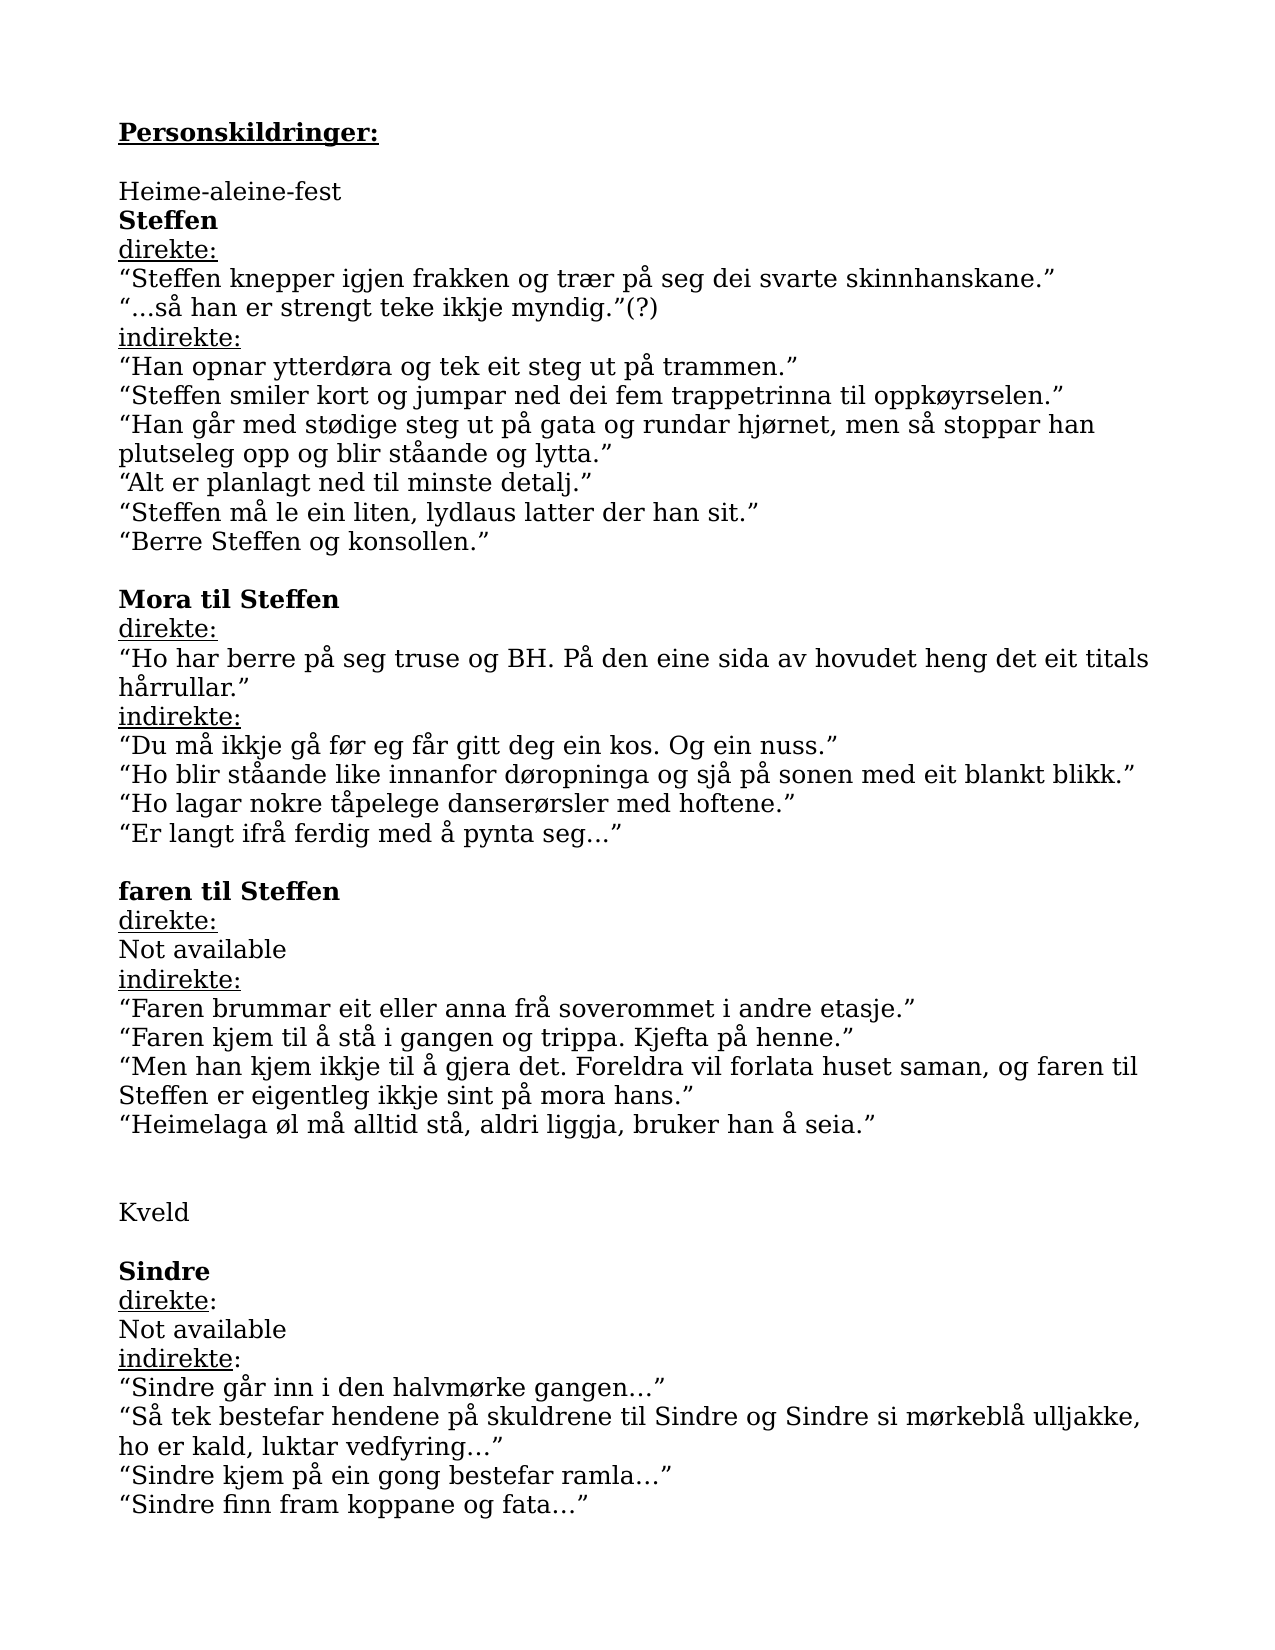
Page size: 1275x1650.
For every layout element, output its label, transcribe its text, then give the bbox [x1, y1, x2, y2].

text “Ho lagar nokre tåpelege danserørsler med hoftene.” [118, 789, 1157, 819]
text Kveld [118, 1198, 1157, 1227]
text “Sindre kjem på ein gong bestefar ramla…” [118, 1461, 1157, 1490]
text indirekte: “Han opnar ytterdøra og tek eit steg ut på trammen.” [118, 323, 1157, 381]
text “Heimelaga øl må alltid stå, aldri liggja, bruker han å seia.” [118, 1111, 1157, 1140]
text indirekte: [118, 1344, 1157, 1373]
text faren til Steffen direkte: [118, 877, 1157, 936]
text “Sindre finn fram koppane og fata…” [118, 1490, 1157, 1519]
text “...så han er strengt teke ikkje myndig.”(?) [118, 293, 1157, 323]
text Not available indirekte: [118, 936, 1157, 994]
text direkte: [118, 235, 1157, 264]
text “Så tek bestefar hendene på skuldrene til Sindre og Sindre si mørkeblå ulljakke, ho er kald, luktar vedfyring…” [118, 1402, 1157, 1461]
text Sindre direkte: [118, 1256, 1157, 1315]
text “Alt er planlagt ned til minste detalj.” [118, 468, 1157, 498]
text “Faren brummar eit eller anna frå soverommet i andre etasje.” [118, 994, 1157, 1023]
text Personskildringer: [118, 118, 1157, 147]
text “Faren kjem til å stå i gangen og trippa. Kjefta på henne.” [118, 1023, 1157, 1052]
text “Er langt ifrå ferdig med å pynta seg...” [118, 819, 1157, 877]
text Heime-aleine-fest Steffen [118, 147, 1157, 235]
text “Sindre går inn i den halvmørke gangen…” [118, 1373, 1157, 1402]
text “Ho har berre på seg truse og BH. På den eine sida av hovudet heng det eit titals hårrullar.” indirekte: [118, 644, 1157, 731]
text Not available [118, 1315, 1157, 1344]
text Mora til Steffen direkte: [118, 585, 1157, 644]
text “Steffen smiler kort og jumpar ned dei fem trappetrinna til oppkøyrselen.” “Han går med stødige steg ut på gata og rundar hjørnet, men så stoppar han plutseleg opp og blir ståande og lytta.” [118, 381, 1157, 468]
text “Steffen må le ein liten, lydlaus latter der han sit.” [118, 498, 1157, 527]
text “Ho blir ståande like innanfor døropninga og sjå på sonen med eit blankt blikk.” [118, 760, 1157, 789]
text “Berre Steffen og konsollen.” [118, 527, 1157, 556]
text “Men han kjem ikkje til å gjera det. Foreldra vil forlata huset saman, og faren til Steffen er eigentleg ikkje sint på mora hans.” [118, 1052, 1157, 1111]
text “Du må ikkje gå før eg får gitt deg ein kos. Og ein nuss.” [118, 731, 1157, 760]
text “Steffen knepper igjen frakken og trær på seg dei svarte skinnhanskane.” [118, 264, 1157, 293]
